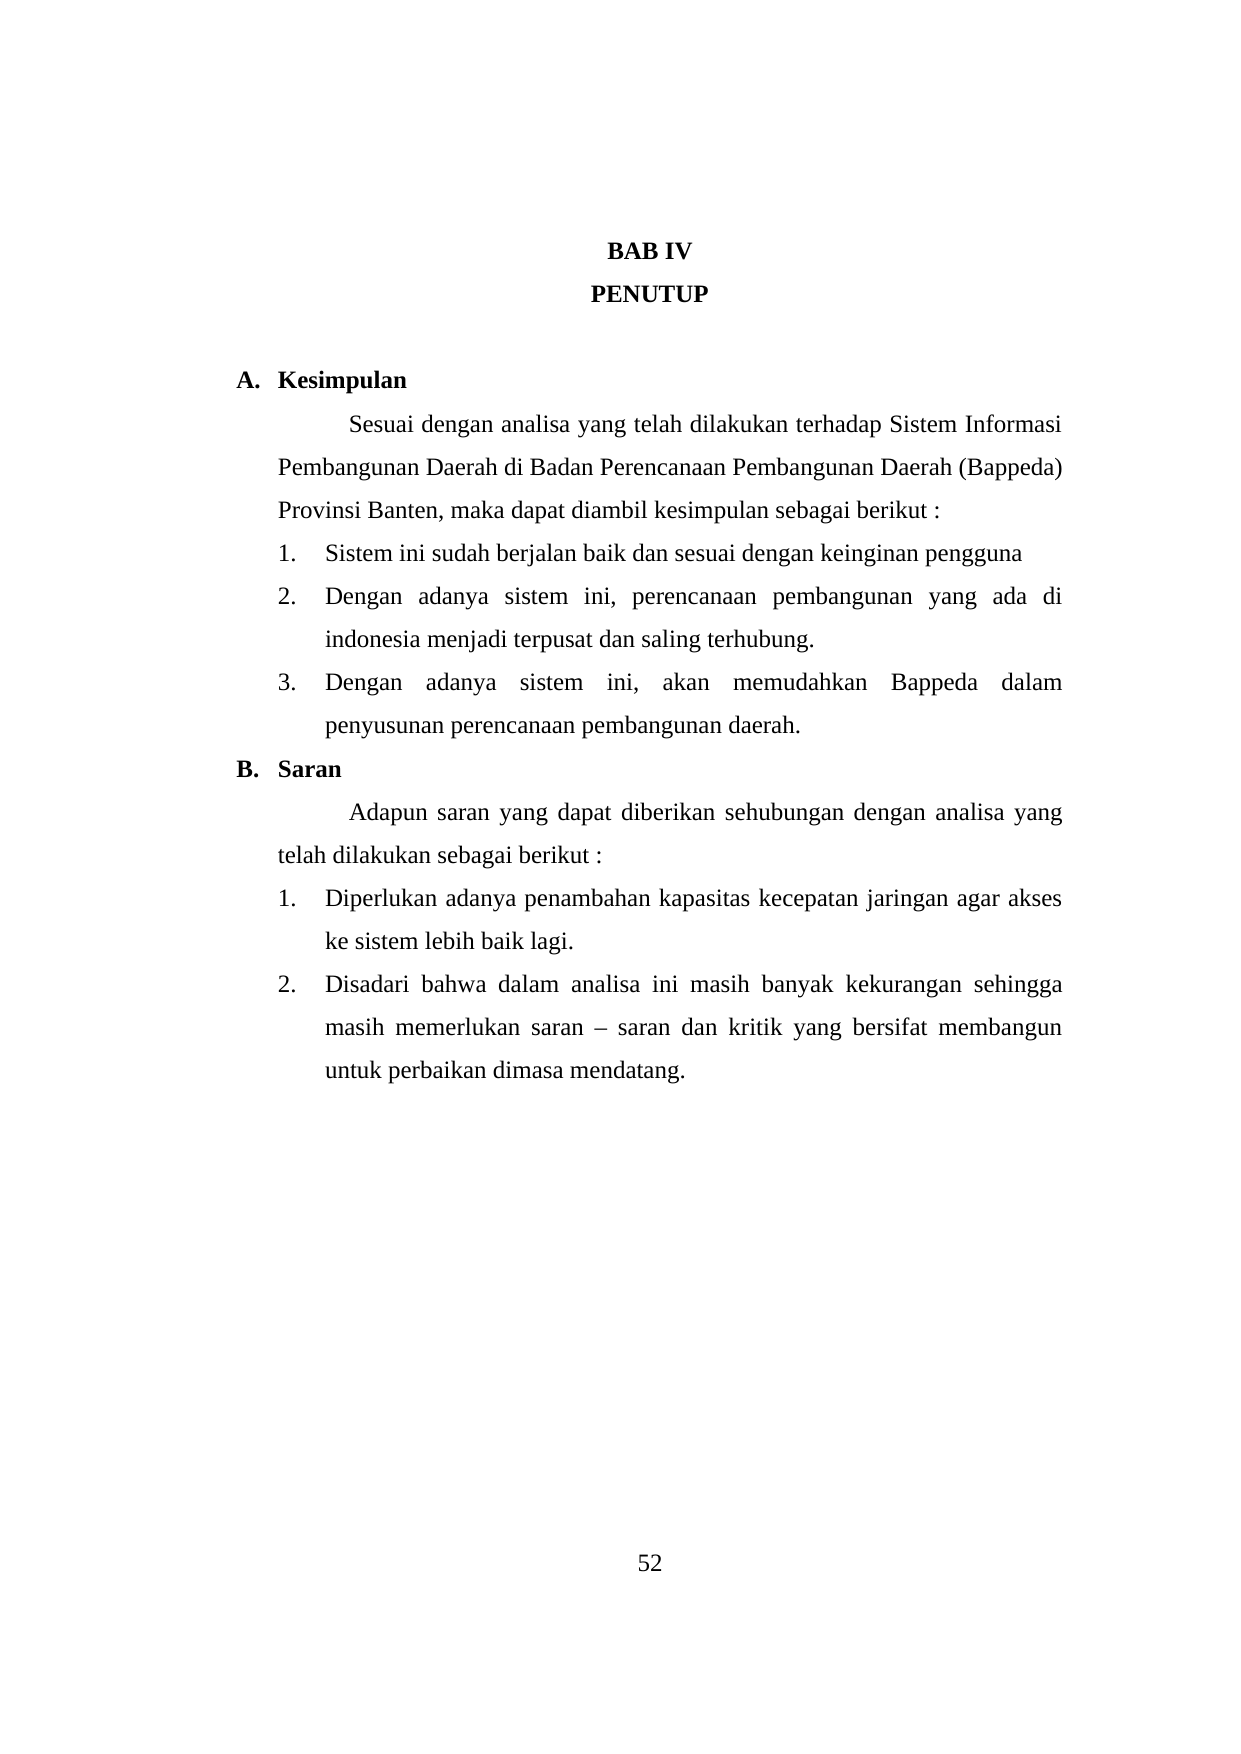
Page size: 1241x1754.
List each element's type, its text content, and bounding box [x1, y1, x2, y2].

list Dengan adanya sistem ini, akan memudahkan Bappeda dalam penyusunan perencanaan pembangunan daerah. [278, 667, 1063, 739]
list Diperlukan adanya penambahan kapasitas kecepatan jaringan agar akses ke sistem lebih baik lagi. [278, 883, 1063, 955]
list Disadari bahwa dalam analisa ini masih banyak kekurangan sehingga masih memerlukan saran – saran dan kritik yang bersifat membangun untuk perbaikan dimasa mendatang. [278, 969, 1063, 1084]
list Dengan adanya sistem ini, perencanaan pembangunan yang ada di indonesia menjadi terpusat dan saling terhubung. [278, 581, 1063, 653]
text BAB IV [236, 236, 1063, 265]
text PENUTUP [236, 279, 1063, 308]
list Sistem ini sudah berjalan baik dan sesuai dengan keinginan pengguna [278, 538, 1063, 567]
list Saran [236, 754, 1063, 782]
text Sesuai dengan analisa yang telah dilakukan terhadap Sistem Informasi Pembangunan Daerah di Badan Perencanaan Pembangunan Daerah (Bappeda) Provinsi Banten, maka dapat diambil kesimpulan sebagai berikut : [278, 409, 1063, 524]
text Adapun saran yang dapat diberikan sehubungan dengan analisa yang telah dilakukan sebagai berikut : [278, 797, 1063, 869]
list Kesimpulan [236, 366, 1063, 394]
